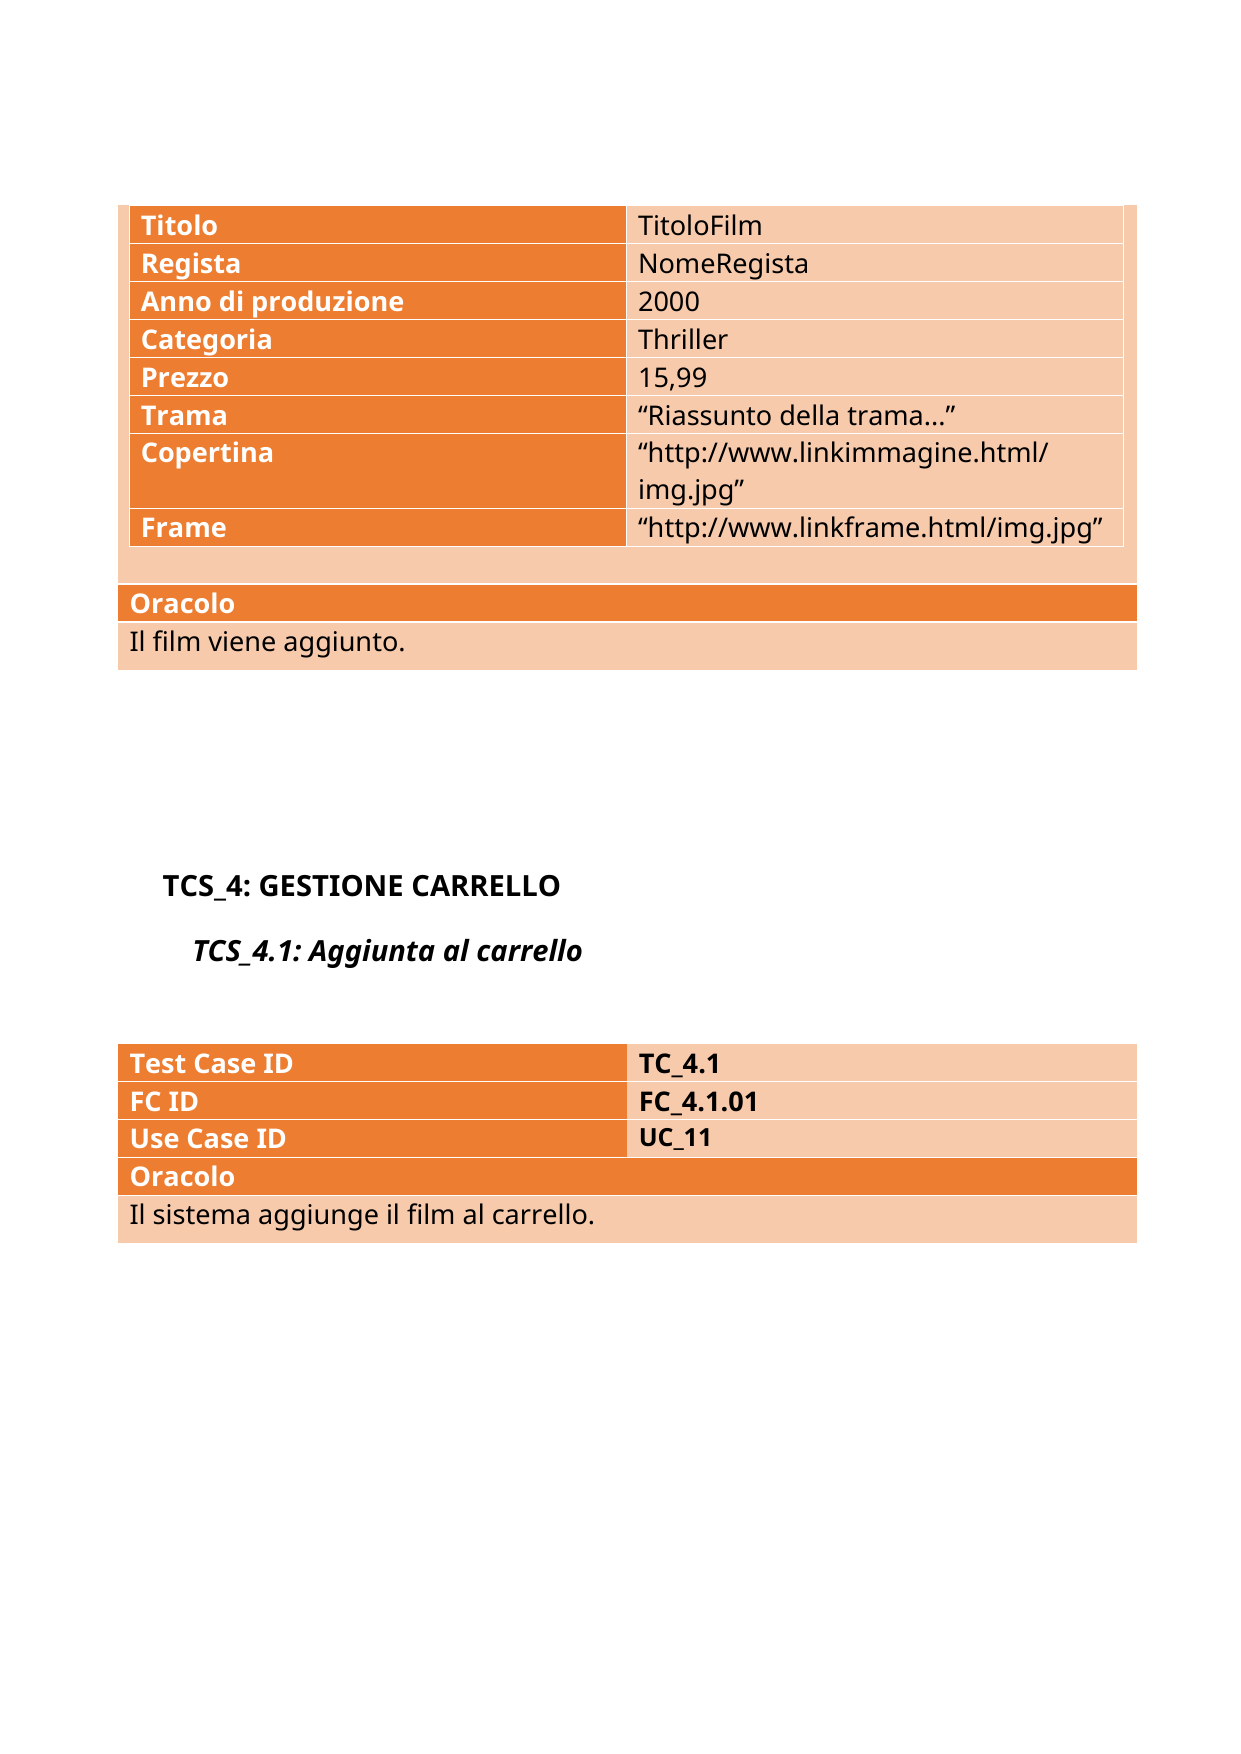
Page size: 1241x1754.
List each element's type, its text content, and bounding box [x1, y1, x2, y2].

table_cell Il sistema aggiunge il film al carrello. [118, 1196, 1137, 1243]
table_cell Copertina [130, 434, 626, 508]
table_cell Prezzo [130, 358, 626, 395]
table_cell “http://www.linkframe.html/img.jpg” [627, 509, 1123, 546]
table_cell 15,99 [627, 358, 1123, 395]
table_cell [627, 1158, 1137, 1195]
table_cell NomeRegista [627, 244, 1123, 281]
table_cell Regista [130, 244, 626, 281]
table_cell Titolo [130, 206, 626, 243]
table_cell Oracolo [118, 1158, 627, 1195]
table_cell Use Case ID [118, 1120, 627, 1157]
table_header TC_4.1 [627, 1044, 1137, 1081]
table_cell FC ID [118, 1082, 627, 1119]
table_cell “http://www.linkimmagine.html/img.jpg” [627, 434, 1123, 508]
table_cell “Riassunto della trama...” [627, 396, 1123, 433]
table_cell Categoria [130, 320, 626, 357]
table_cell TitoloFilm [627, 206, 1123, 243]
table_header Test Case ID [118, 1044, 627, 1081]
table_cell UC_11 [627, 1120, 1137, 1157]
table_cell Oracolo [118, 585, 627, 621]
text TCS_4.1: Aggiunta al carrello [162, 930, 1122, 970]
table_cell 2000 [627, 282, 1123, 319]
table_cell Frame [130, 509, 626, 546]
table_cell [627, 585, 1137, 621]
text TCS_4: GESTIONE CARRELLO [162, 865, 1122, 905]
table_cell Anno di produzione [130, 282, 626, 319]
table_cell Trama [130, 396, 626, 433]
table_cell [118, 205, 1137, 583]
table_cell Thriller [627, 320, 1123, 357]
table_cell Il film viene aggiunto. [118, 623, 1137, 670]
table_cell FC_4.1.01 [627, 1082, 1137, 1119]
